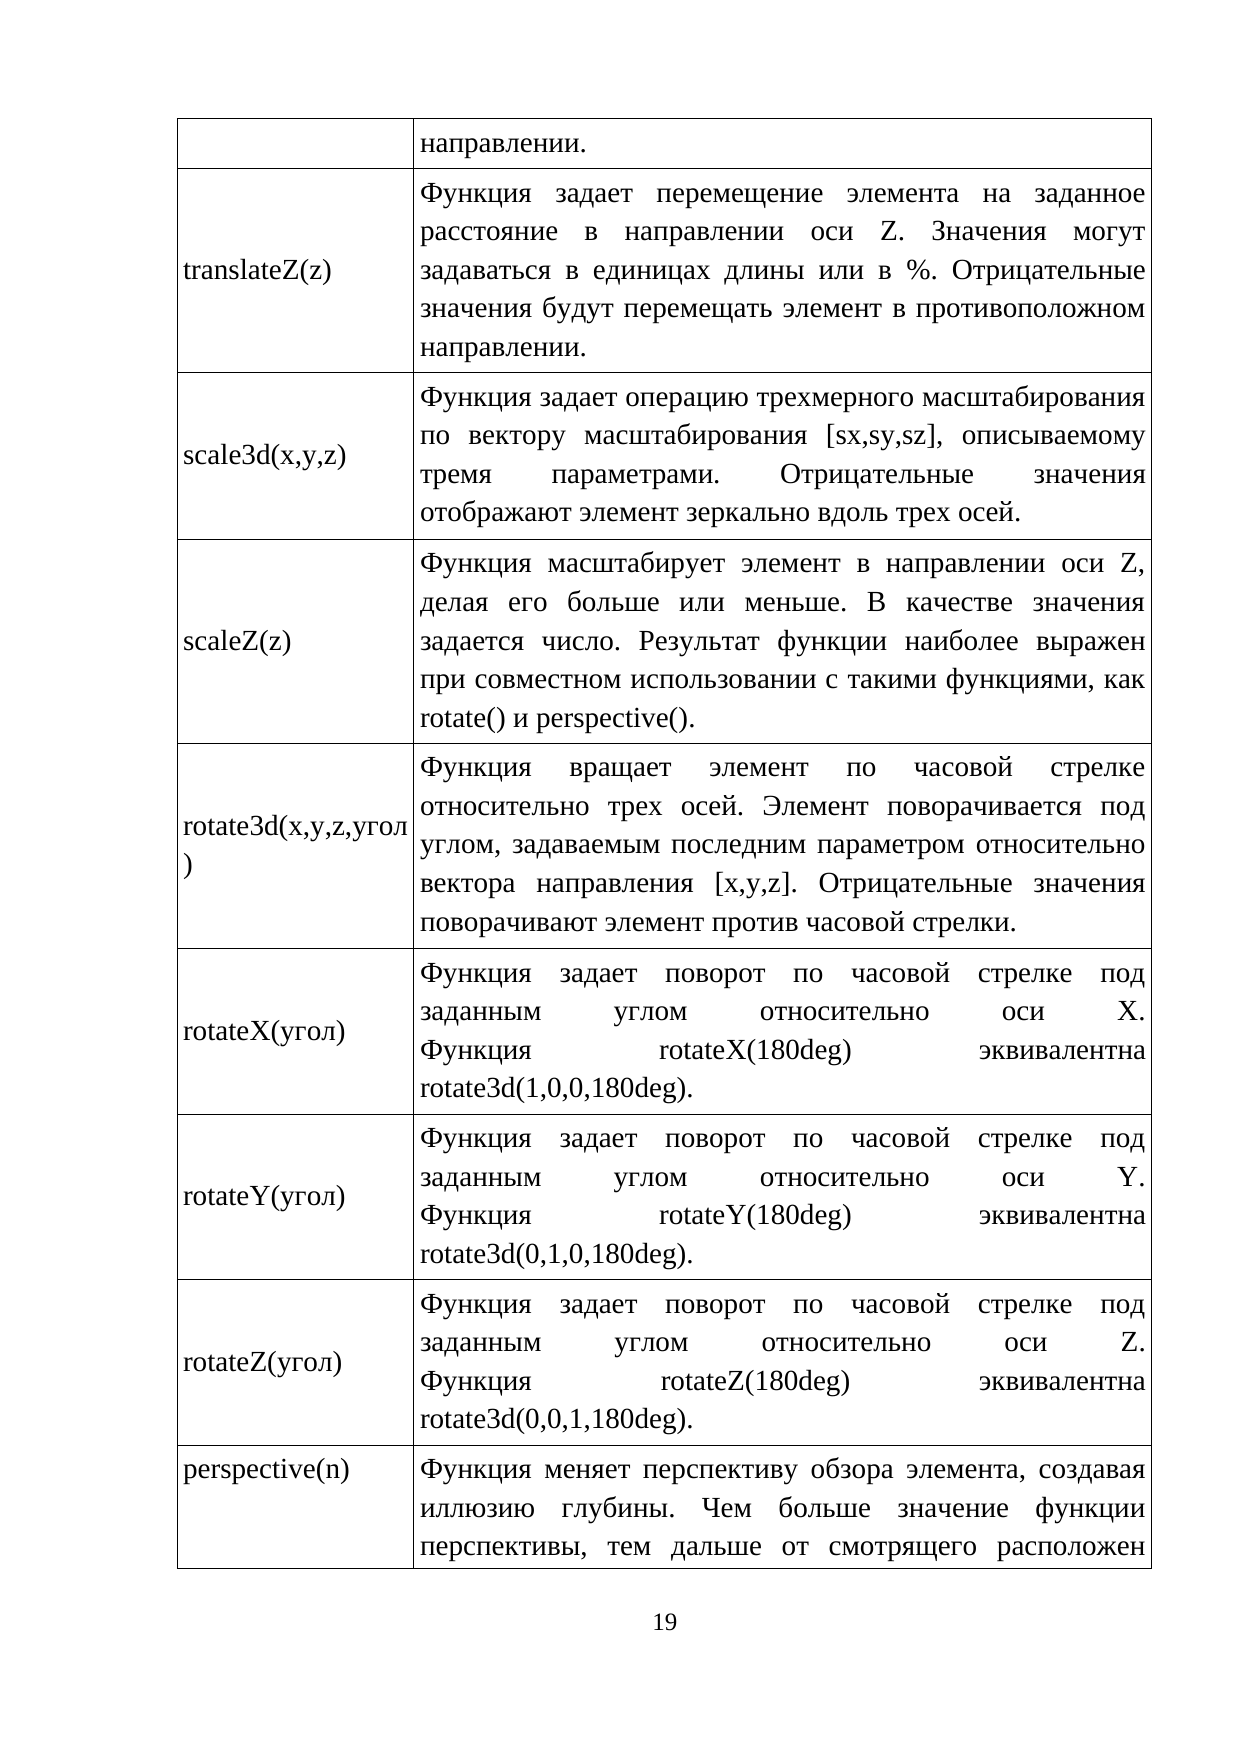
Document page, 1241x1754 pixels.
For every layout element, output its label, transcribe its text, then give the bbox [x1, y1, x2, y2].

table_cell scale3d(x,y,z) [178, 373, 413, 539]
table_cell rotateZ(угол) [178, 1280, 413, 1444]
table_cell Функция задает операцию трехмерного масштабирования по вектору масштабирования [sx,sy,sz], описываемому тремя параметрами. Отрицательные значения отображают элемент зеркально вдоль трех осей. [414, 373, 1151, 539]
table_cell направлении. [414, 119, 1151, 168]
table_cell Функция масштабирует элемент в направлении оси Z, делая его больше или меньше. В качестве значения задается число. Результат функции наиболее выражен при совместном использовании с такими функциями, как rotate() и perspective(). [414, 540, 1151, 743]
table_cell rotate3d(x,y,z,угол) [178, 744, 413, 948]
table_cell scaleZ(z) [178, 540, 413, 743]
table_cell translateZ(z) [178, 169, 413, 372]
table_cell [178, 119, 413, 168]
table_cell Функция вращает элемент по часовой стрелке относительно трех осей. Элемент поворачивается под углом, задаваемым последним параметром относительно вектора направления [x,y,z]. Отрицательные значения поворачивают элемент против часовой стрелки. [414, 744, 1151, 948]
table_cell rotateX(угол) [178, 949, 413, 1113]
table_cell Функция задает поворот по часовой стрелке под заданным углом относительно оси Z. Функция rotateZ(180deg) эквивалентна rotate3d(0,0,1,180deg). [414, 1280, 1151, 1444]
table_cell rotateY(угол) [178, 1115, 413, 1279]
table_cell Функция задает поворот по часовой стрелке под заданным углом относительно оси Y. Функция rotateY(180deg) эквивалентна rotate3d(0,1,0,180deg). [414, 1115, 1151, 1279]
table_cell perspective(n) [178, 1446, 413, 1568]
table_cell Функция меняет перспективу обзора элемента, создавая иллюзию глубины. Чем больше значение функции перспективы, тем дальше от смотрящего расположен [414, 1446, 1151, 1568]
table_cell Функция задает поворот по часовой стрелке под заданным углом относительно оси X. Функция rotateX(180deg) эквивалентна rotate3d(1,0,0,180deg). [414, 949, 1151, 1113]
table_cell Функция задает перемещение элемента на заданное расстояние в направлении оси Z. Значения могут задаваться в единицах длины или в %. Отрицательные значения будут перемещать элемент в противоположном направлении. [414, 169, 1151, 372]
